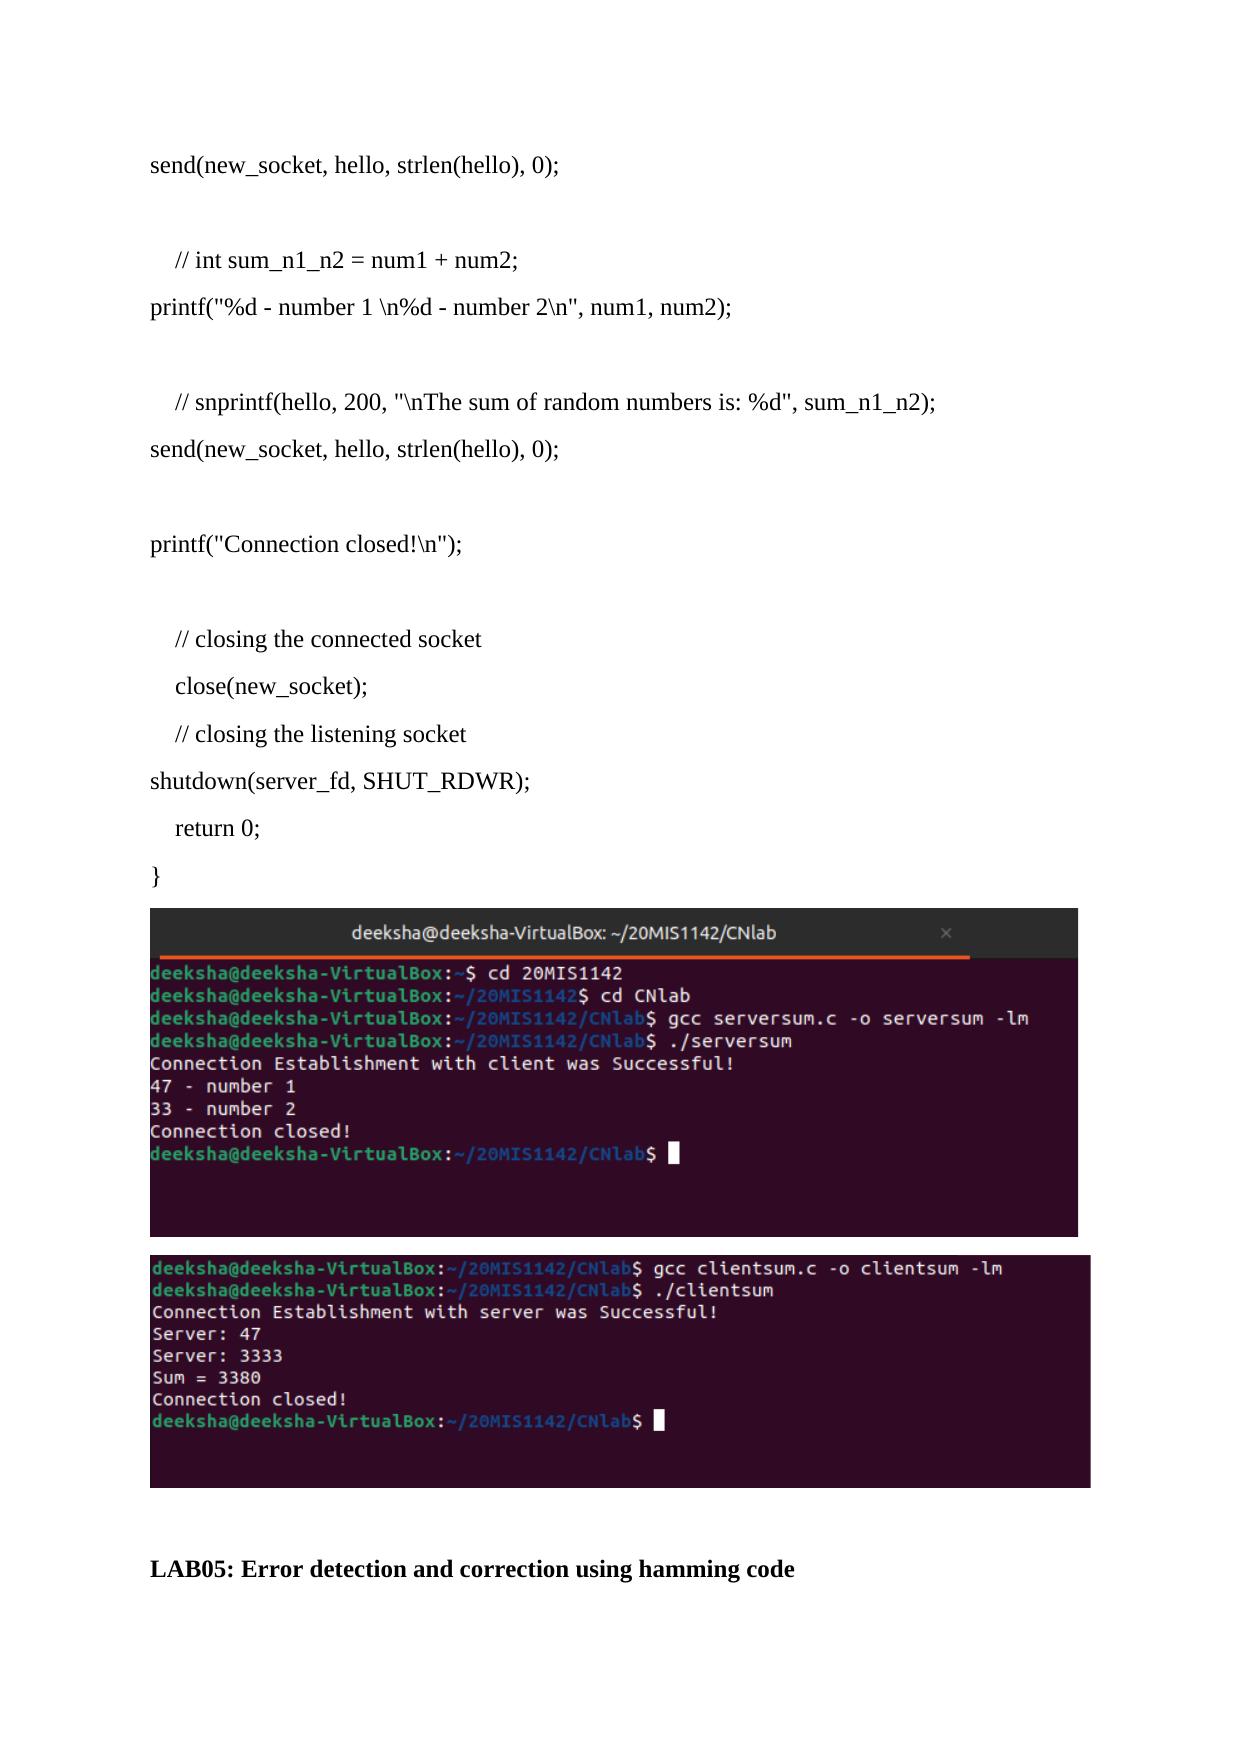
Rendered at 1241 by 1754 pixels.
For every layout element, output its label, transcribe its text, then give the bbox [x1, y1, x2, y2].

text // snprintf(hello, 200, "\nThe sum of random numbers is: %d", sum_n1_n2); [150, 387, 1090, 416]
text printf("%d - number 1 \n%d - number 2\n", num1, num2); [150, 292, 1090, 321]
text return 0; [150, 813, 1090, 842]
text // int sum_n1_n2 = num1 + num2; [150, 245, 1090, 273]
text printf("Connection closed!\n"); [150, 529, 1090, 558]
text send(new_socket, hello, strlen(hello), 0); [150, 150, 1090, 179]
text send(new_socket, hello, strlen(hello), 0); [150, 434, 1090, 463]
text close(new_socket); [150, 671, 1090, 700]
text // closing the connected socket [150, 624, 1090, 653]
text shutdown(server_fd, SHUT_RDWR); [150, 766, 1090, 795]
text } [150, 861, 1090, 890]
text // closing the listening socket [150, 719, 1090, 747]
text LAB05: Error detection and correction using hamming code [150, 1554, 1090, 1582]
